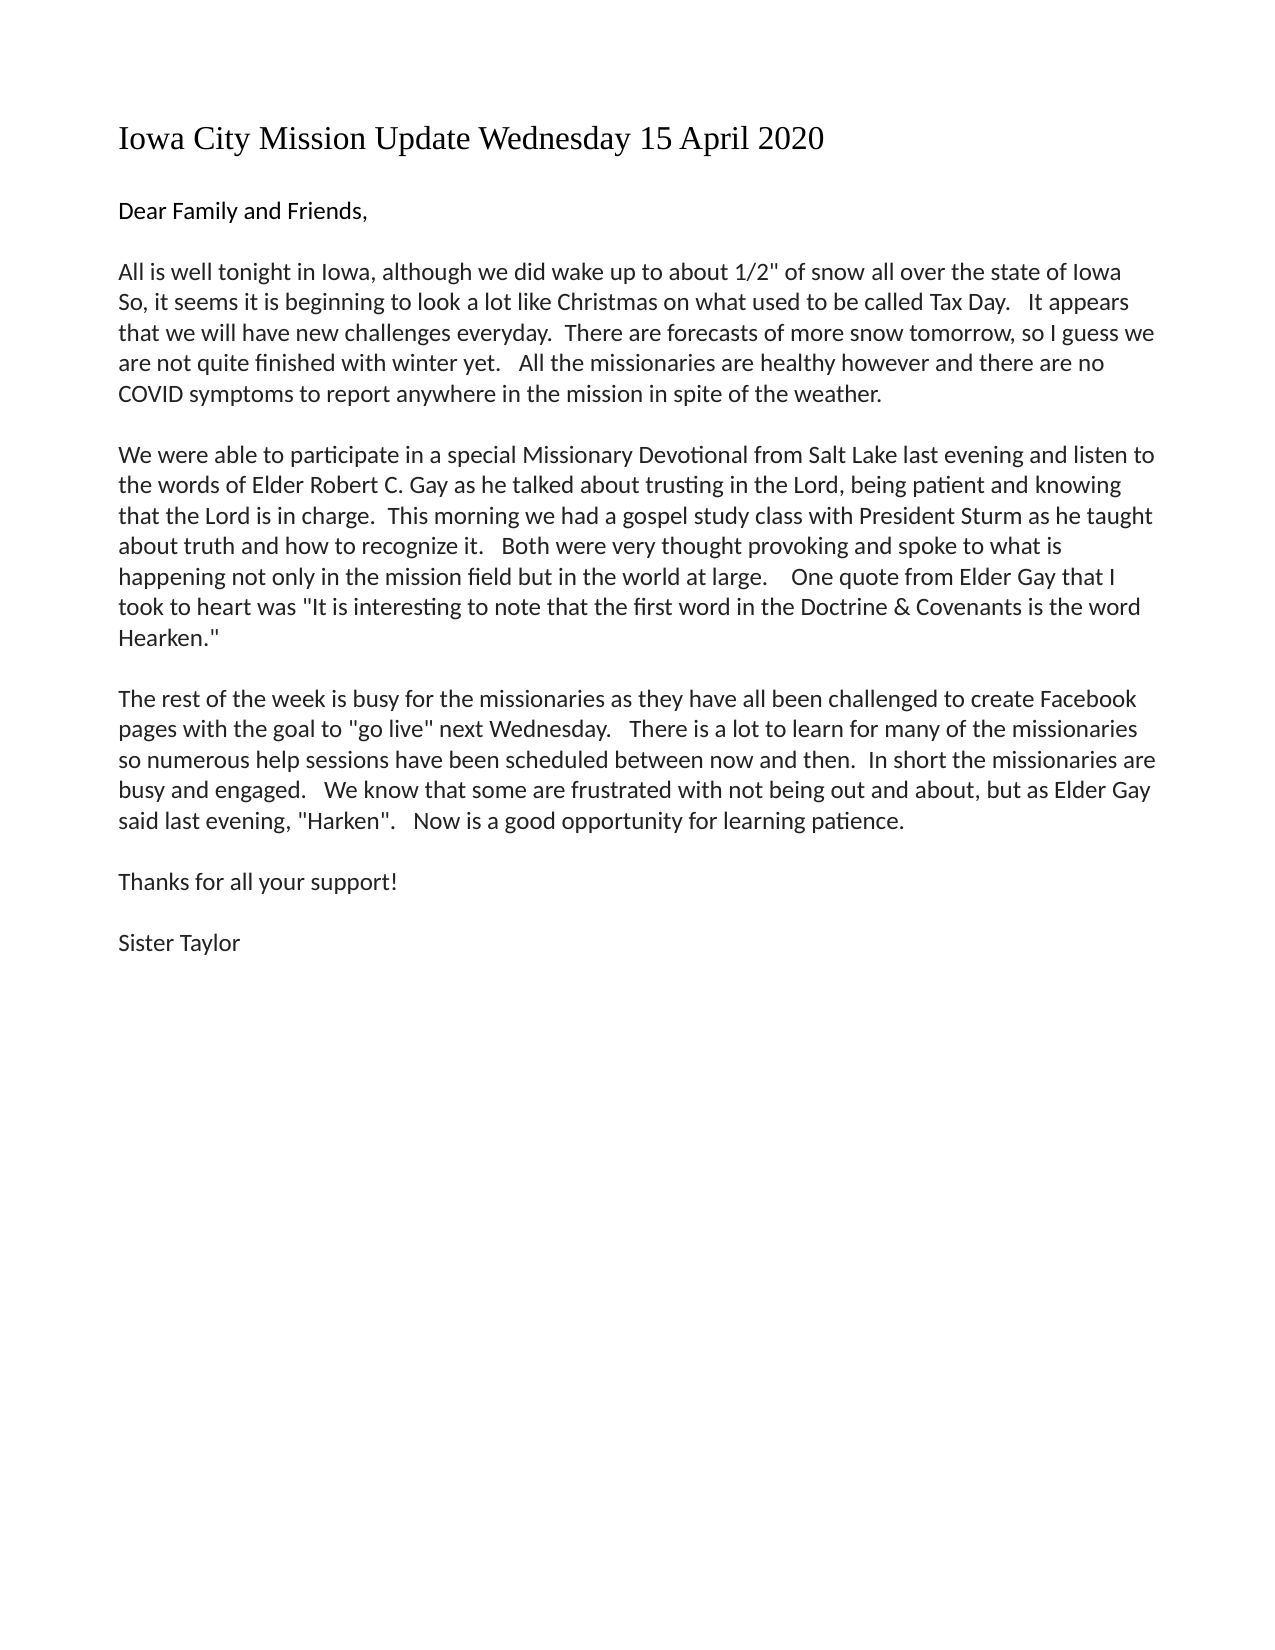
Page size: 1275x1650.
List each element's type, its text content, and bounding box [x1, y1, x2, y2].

text Dear Family and Friends, [118, 195, 1157, 225]
text Iowa City Mission Update Wednesday 15 April 2020 [118, 118, 1157, 156]
text All is well tonight in Iowa, although we did wake up to about 1/2" of snow all over the state of Iowa So, it seems it is beginning to look a lot like Christmas on what used to be called Tax Day. It appears that we will have new challenges everyday. There are forecasts of more snow tomorrow, so I guess we are not quite finished with winter yet. All the missionaries are healthy however and there are no COVID symptoms to report anywhere in the mission in spite of the weather. [118, 256, 1157, 408]
text The rest of the week is busy for the missionaries as they have all been challenged to create Facebook pages with the goal to "go live" next Wednesday. There is a lot to learn for many of the missionaries so numerous help sessions have been scheduled between now and then. In short the missionaries are busy and engaged. We know that some are frustrated with not being out and about, but as Elder Gay said last evening, "Harken". Now is a good opportunity for learning patience. [118, 683, 1157, 836]
text We were able to participate in a special Missionary Devotional from Salt Lake last evening and listen to the words of Elder Robert C. Gay as he talked about trusting in the Lord, being patient and knowing that the Lord is in charge. This morning we had a gospel study class with President Sturm as he taught about truth and how to recognize it. Both were very thought provoking and spoke to what is happening not only in the mission field but in the world at large. One quote from Elder Gay that I took to heart was "It is interesting to note that the first word in the Doctrine & Covenants is the word Hearken." [118, 439, 1157, 653]
text Thanks for all your support! [118, 866, 1157, 897]
text Sister Taylor [118, 927, 1157, 958]
